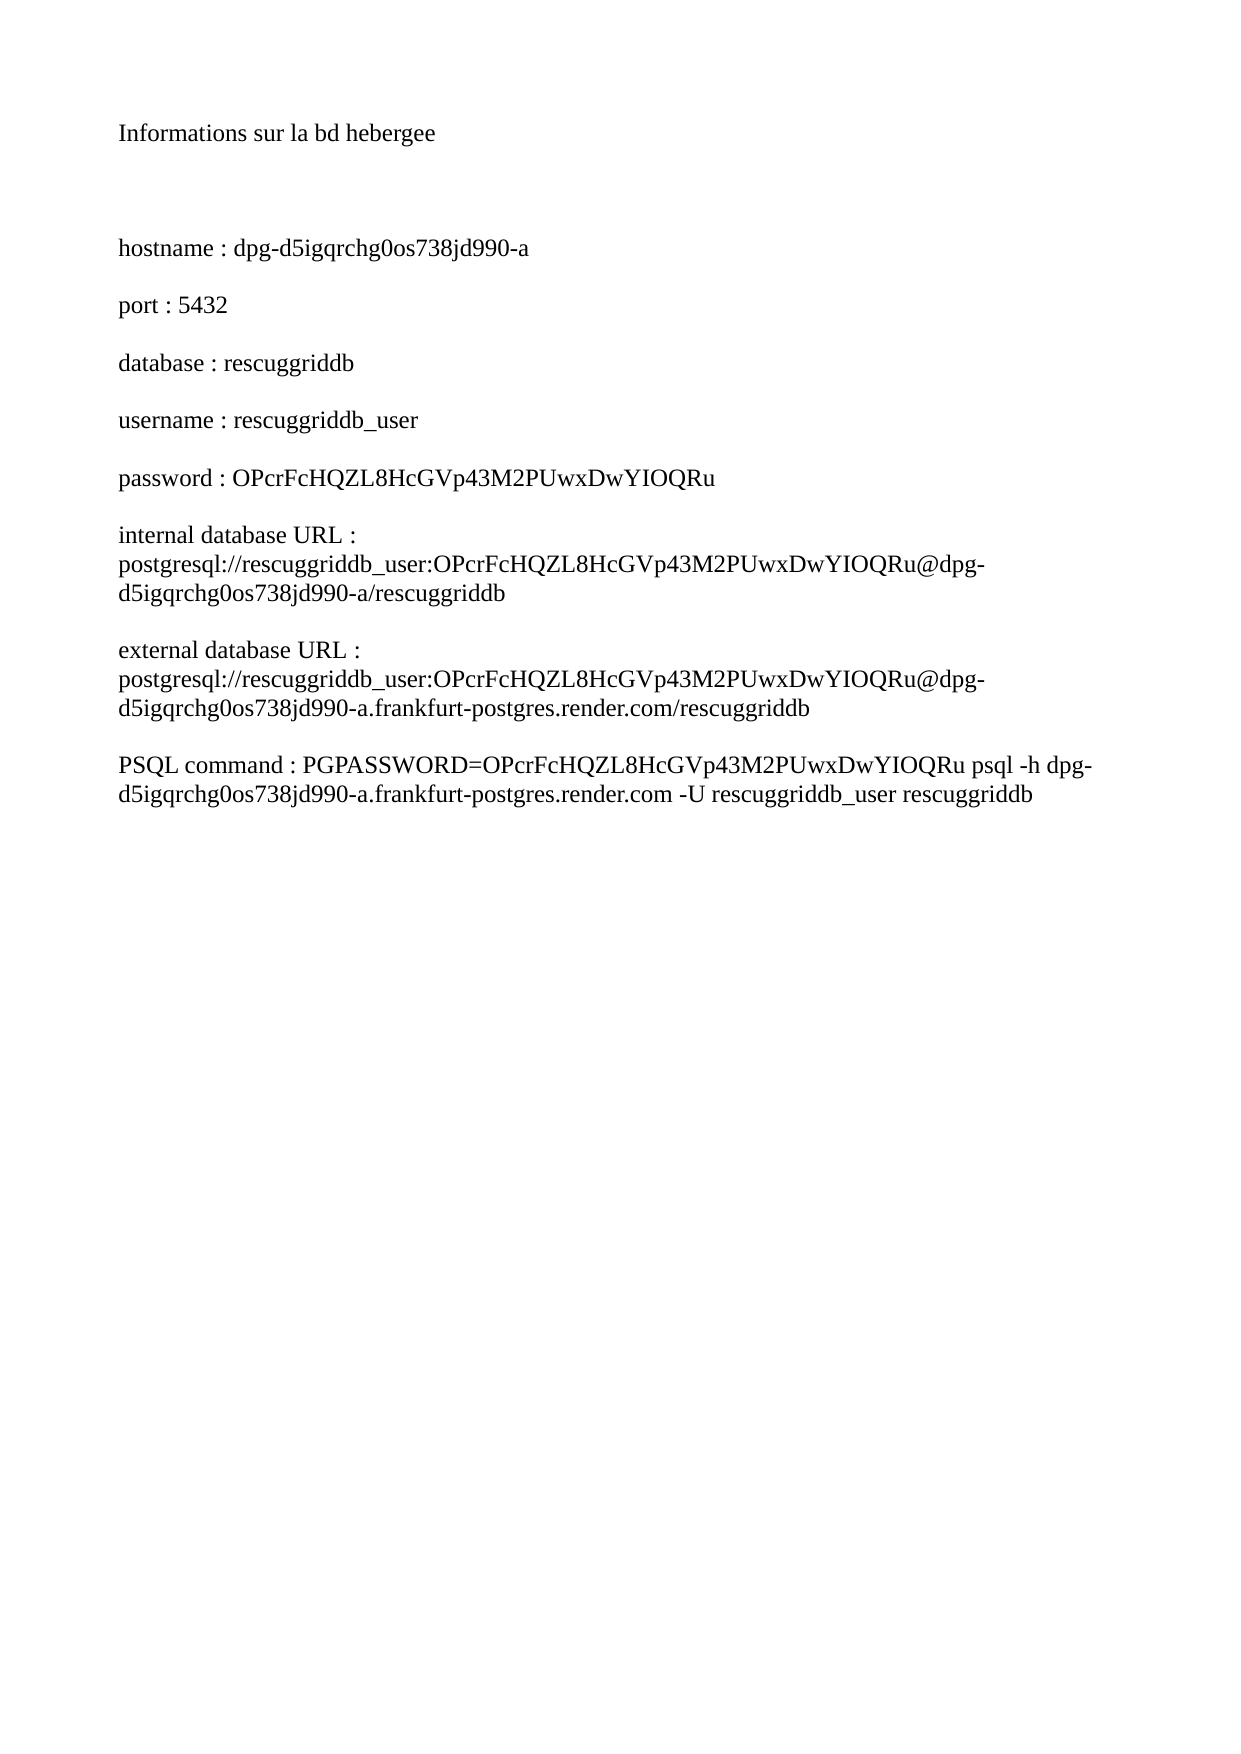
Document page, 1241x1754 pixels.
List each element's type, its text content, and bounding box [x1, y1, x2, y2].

text Informations sur la bd hebergee [118, 118, 1122, 147]
text port : 5432 [118, 291, 1122, 319]
text database : rescuggriddb [118, 348, 1122, 377]
text PSQL command : PGPASSWORD=OPcrFcHQZL8HcGVp43M2PUwxDwYIOQRu psql -h dpg-d5igqrchg0os738jd990-a.frankfurt-postgres.render.com -U rescuggriddb_user rescuggriddb [118, 751, 1122, 808]
text external database URL : postgresql://rescuggriddb_user:OPcrFcHQZL8HcGVp43M2PUwxDwYIOQRu@dpg-d5igqrchg0os738jd990-a.frankfurt-postgres.render.com/rescuggriddb [118, 636, 1122, 722]
text internal database URL : postgresql://rescuggriddb_user:OPcrFcHQZL8HcGVp43M2PUwxDwYIOQRu@dpg-d5igqrchg0os738jd990-a/rescuggriddb [118, 521, 1122, 607]
text username : rescuggriddb_user [118, 406, 1122, 434]
text password : OPcrFcHQZL8HcGVp43M2PUwxDwYIOQRu [118, 463, 1122, 492]
text hostname : dpg-d5igqrchg0os738jd990-a [118, 233, 1122, 262]
